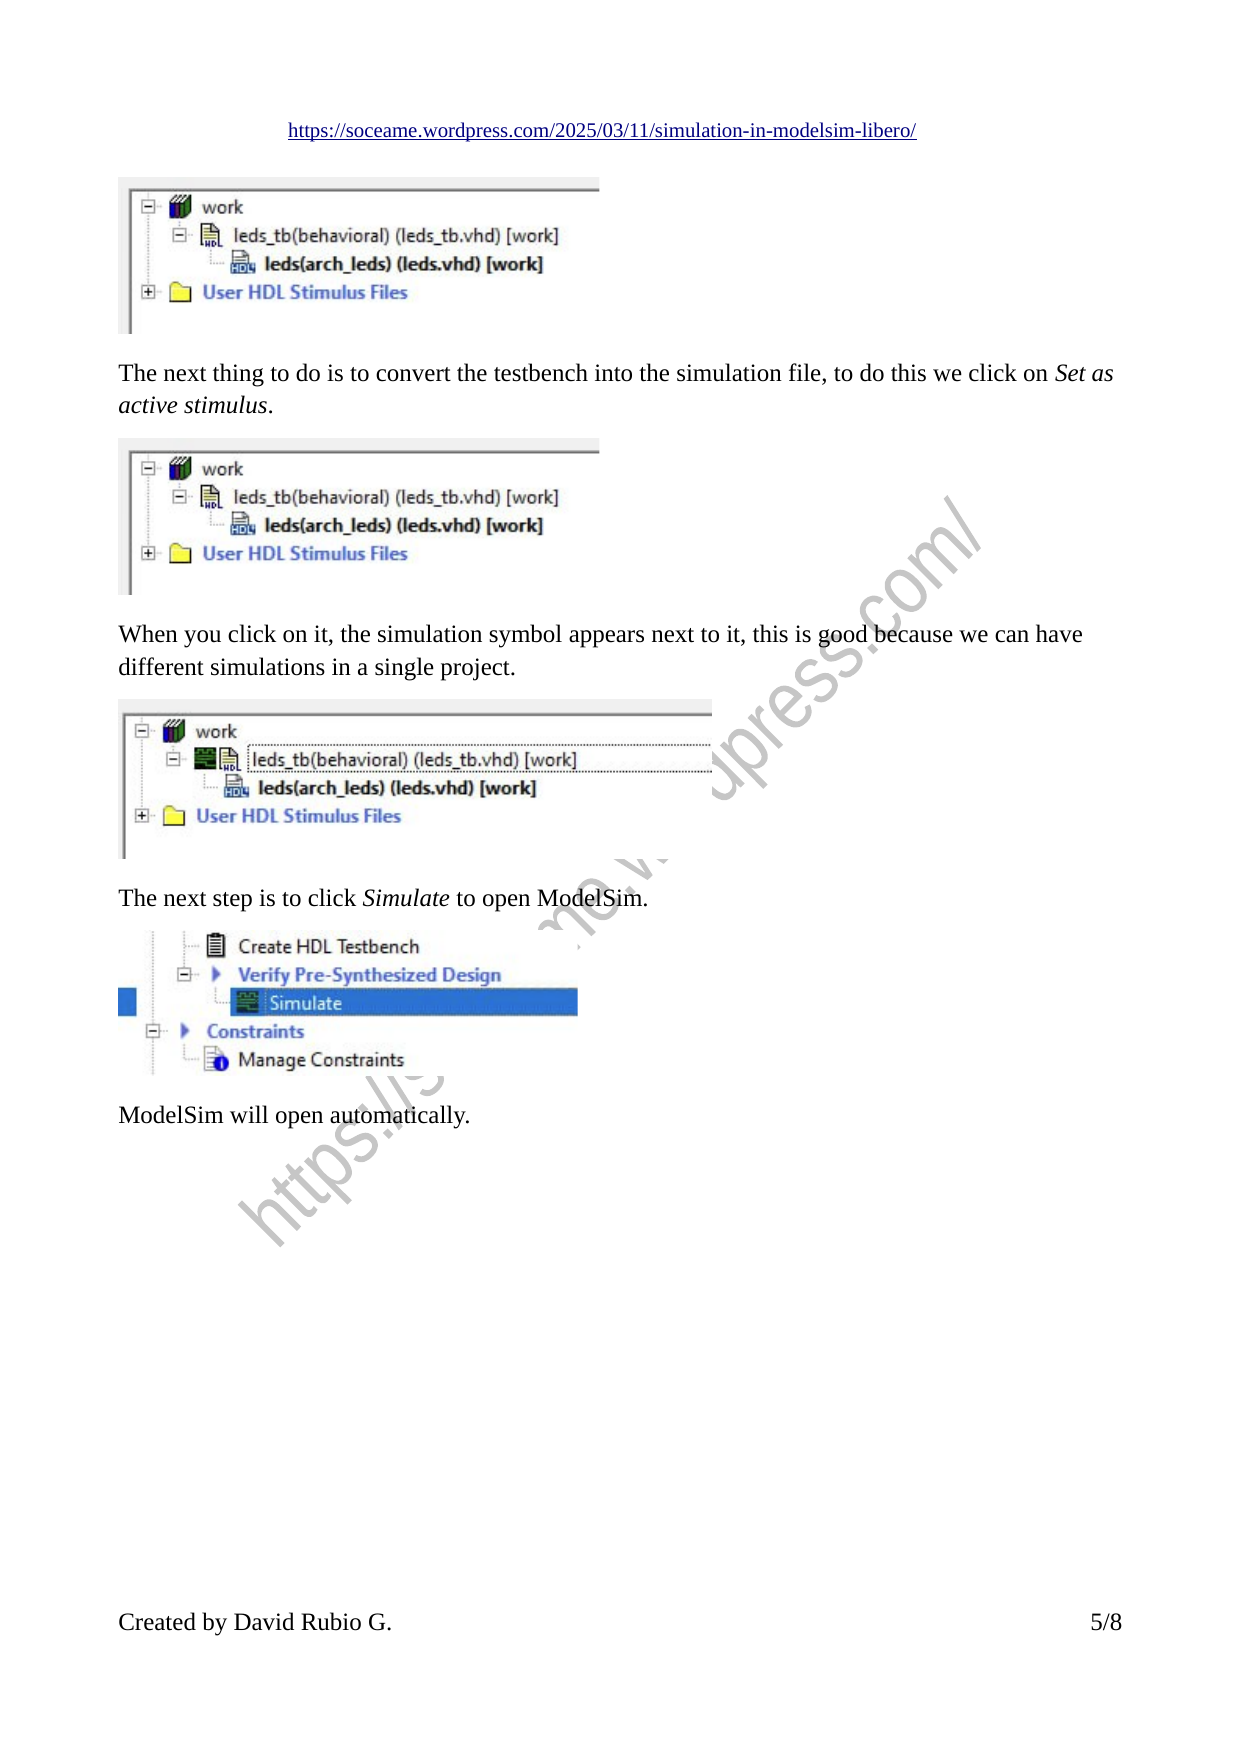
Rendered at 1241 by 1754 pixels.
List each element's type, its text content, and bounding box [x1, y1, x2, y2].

picture [118, 699, 712, 859]
text ModelSim will open automatically. [118, 1100, 397, 1129]
text The next step is to click Simulate to open ModelSim. [605, 883, 1122, 912]
text The next step is to click Simulate to open ModelSim. [118, 883, 585, 912]
picture [118, 438, 600, 595]
text When you click on it, the simulation symbol appears next to it, this is good because we can have different simulations in a single project. [118, 619, 1122, 681]
picture [118, 177, 600, 334]
text ModelSim will open automatically. [387, 1100, 1122, 1129]
text The next thing to do is to convert the testbench into the simulation file, to do this we click on Set as active stimulus. [118, 358, 1122, 419]
picture [118, 930, 578, 1076]
